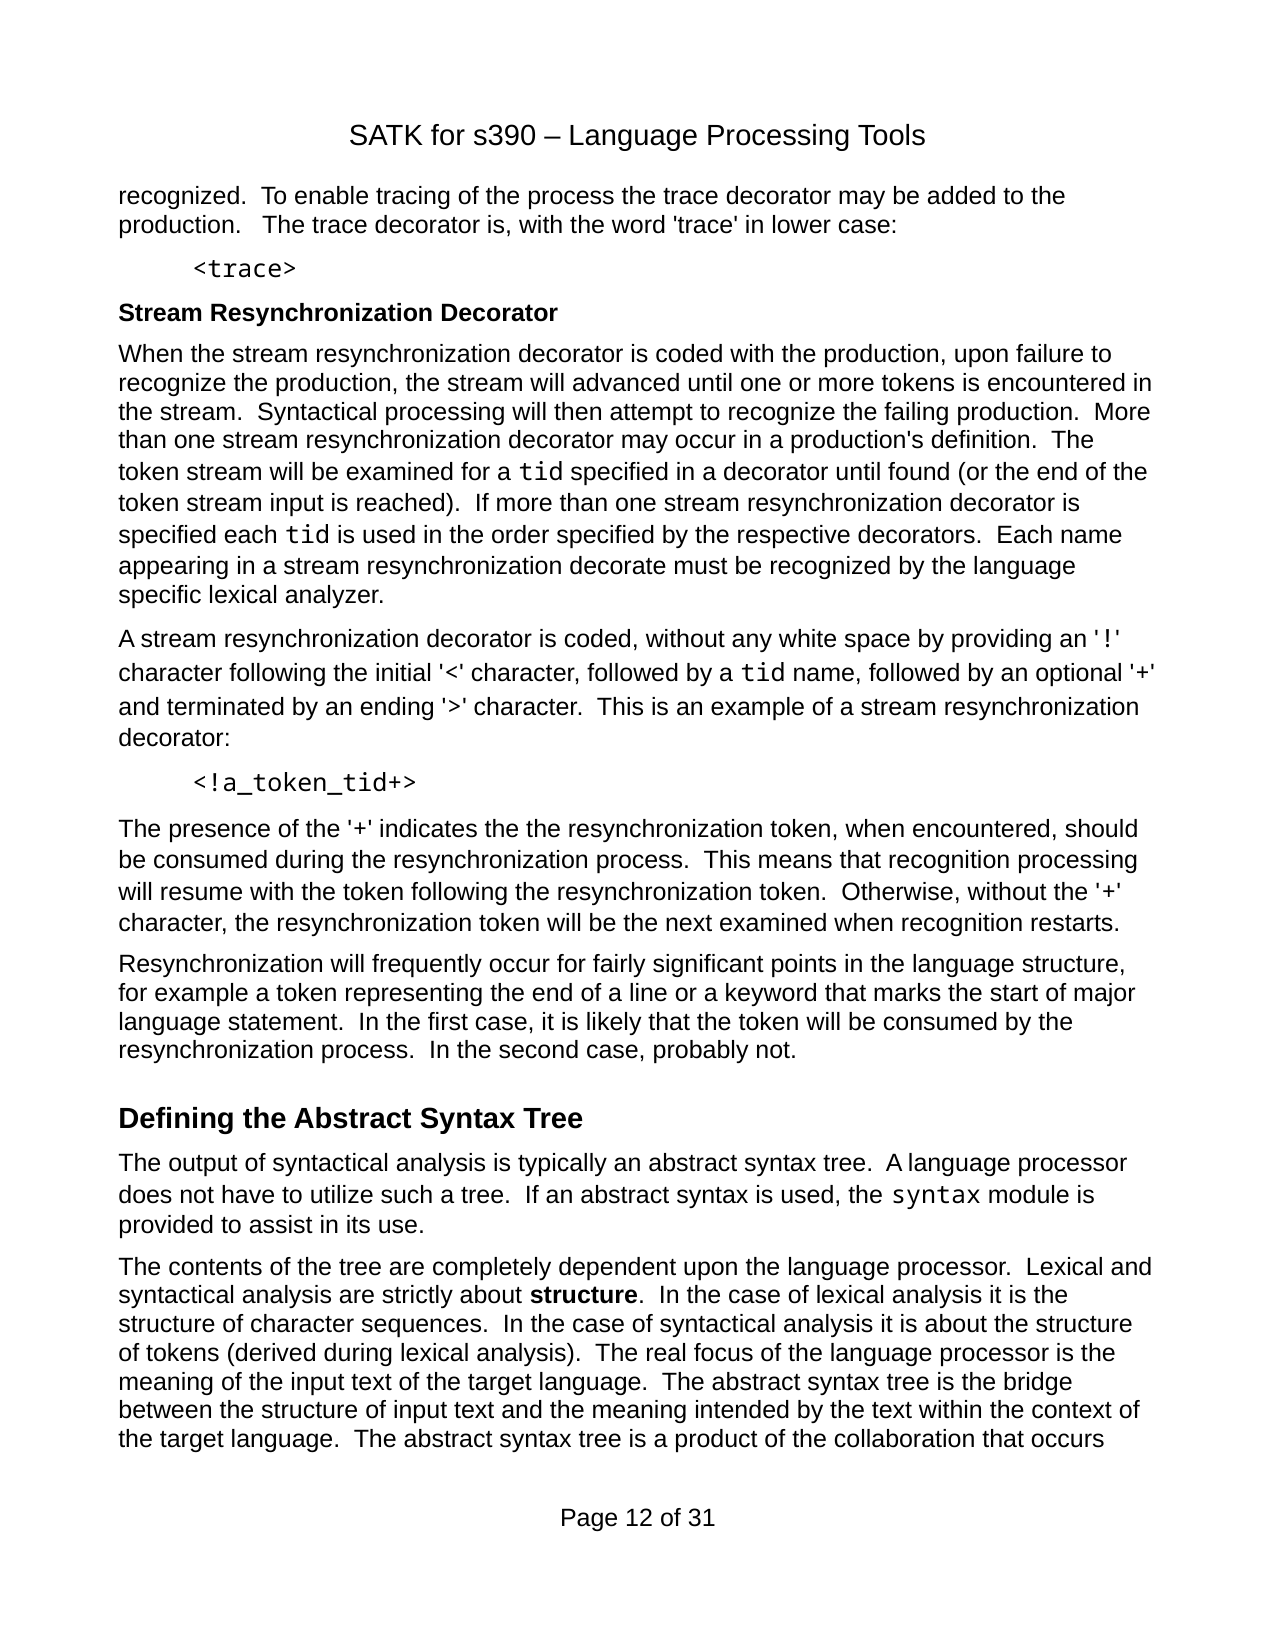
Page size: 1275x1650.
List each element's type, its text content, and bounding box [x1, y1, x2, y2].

text A stream resynchronization decorator is coded, without any white space by providing an '!' character following the initial '<' character, followed by a tid name, followed by an optional '+' and terminated by an ending '>' character. This is an example of a stream resynchronization decorator: [118, 621, 1157, 752]
text The output of syntactical analysis is typically an abstract syntax tree. A language processor does not have to utilize such a tree. If an abstract syntax is used, the syntax module is provided to assist in its use. [118, 1147, 1157, 1239]
text <!a_token_tid+> [192, 764, 1157, 798]
text When the stream resynchronization decorator is coded with the production, upon failure to recognize the production, the stream will advanced until one or more tokens is encountered in the stream. Syntactical processing will then attempt to recognize the failing production. More than one stream resynchronization decorator may occur in a production's definition. The token stream will be examined for a tid specified in a decorator until found (or the end of the token stream input is reached). If more than one stream resynchronization decorator is specified each tid is used in the order specified by the respective decorators. Each name appearing in a stream resynchronization decorate must be recognized by the language specific lexical analyzer. [118, 339, 1157, 608]
text recognized. To enable tracing of the process the trace decorator may be added to the production. The trace decorator is, with the word 'trace' in lower case: [118, 181, 1157, 239]
text Resynchronization will frequently occur for fairly significant points in the language structure, for example a token representing the end of a line or a keyword that marks the start of major language statement. In the first case, it is likely that the token will be consumed by the resynchronization process. In the second case, probably not. [118, 949, 1157, 1064]
text Stream Resynchronization Decorator [118, 298, 1157, 326]
subtitle Defining the Abstract Syntax Tree [118, 1101, 1157, 1135]
text The presence of the '+' indicates the the resynchronization token, when encountered, should be consumed during the resynchronization process. This means that recognition processing will resume with the token following the resynchronization token. Otherwise, without the '+' character, the resynchronization token will be the next examined when recognition restarts. [118, 811, 1157, 936]
text <trace> [192, 251, 1157, 285]
text The contents of the tree are completely dependent upon the language processor. Lexical and syntactical analysis are strictly about structure. In the case of lexical analysis it is the structure of character sequences. In the case of syntactical analysis it is about the structure of tokens (derived during lexical analysis). The real focus of the language processor is the meaning of the input text of the target language. The abstract syntax tree is the bridge between the structure of input text and the meaning intended by the text within the context of the target language. The abstract syntax tree is a product of the collaboration that occurs [118, 1252, 1157, 1453]
